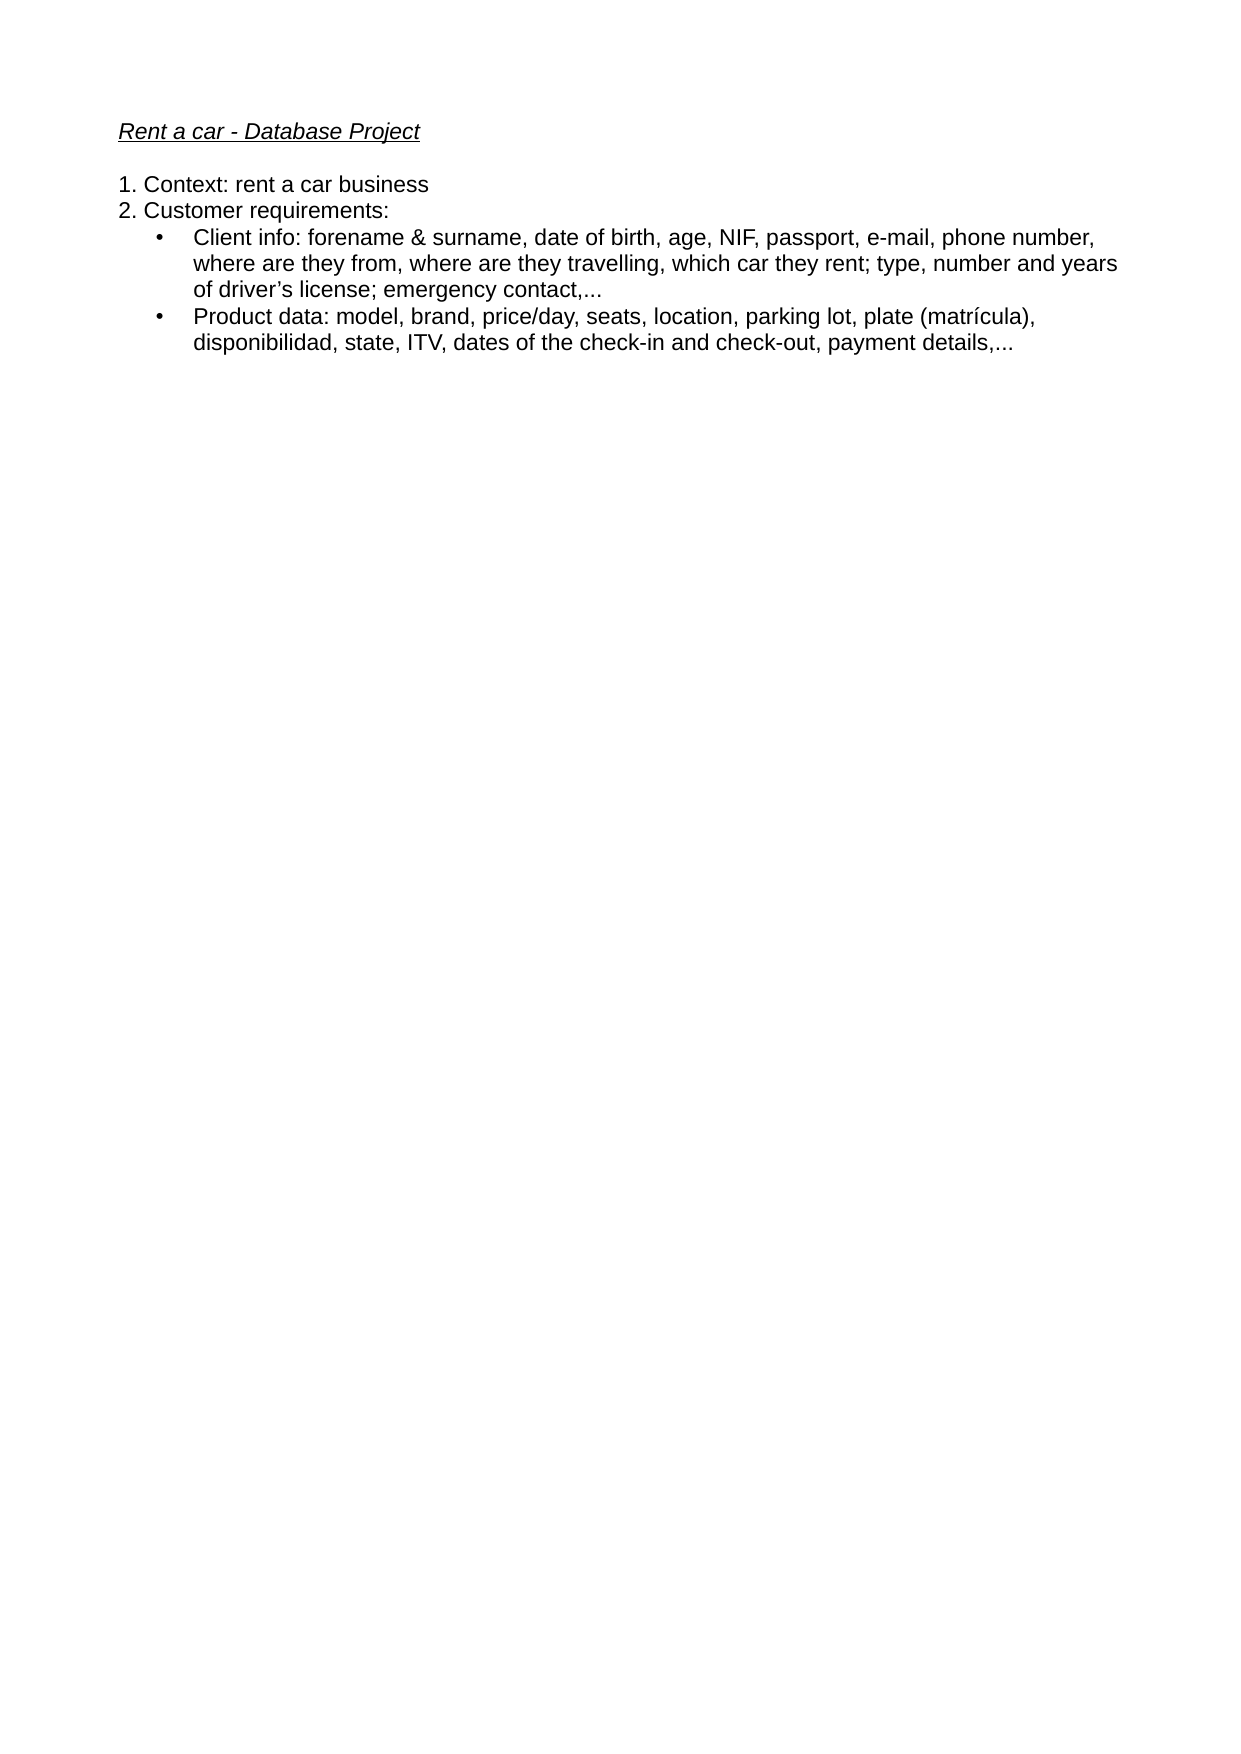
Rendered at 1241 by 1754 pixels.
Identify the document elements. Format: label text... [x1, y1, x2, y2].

list Client info: forename & surname, date of birth, age, NIF, passport, e-mail, phone number, where are they from, where are they travelling, which car they rent; type, number and years of driver’s license; emergency contact,... [156, 223, 1122, 303]
list Product data: model, brand, price/day, seats, location, parking lot, plate (matrícula), disponibilidad, state, ITV, dates of the check-in and check-out, payment details,... [156, 303, 1122, 355]
text 1. Context: rent a car business [118, 171, 1122, 197]
text 2. Customer requirements: [118, 197, 1122, 223]
text Rent a car - Database Project [118, 118, 1122, 144]
